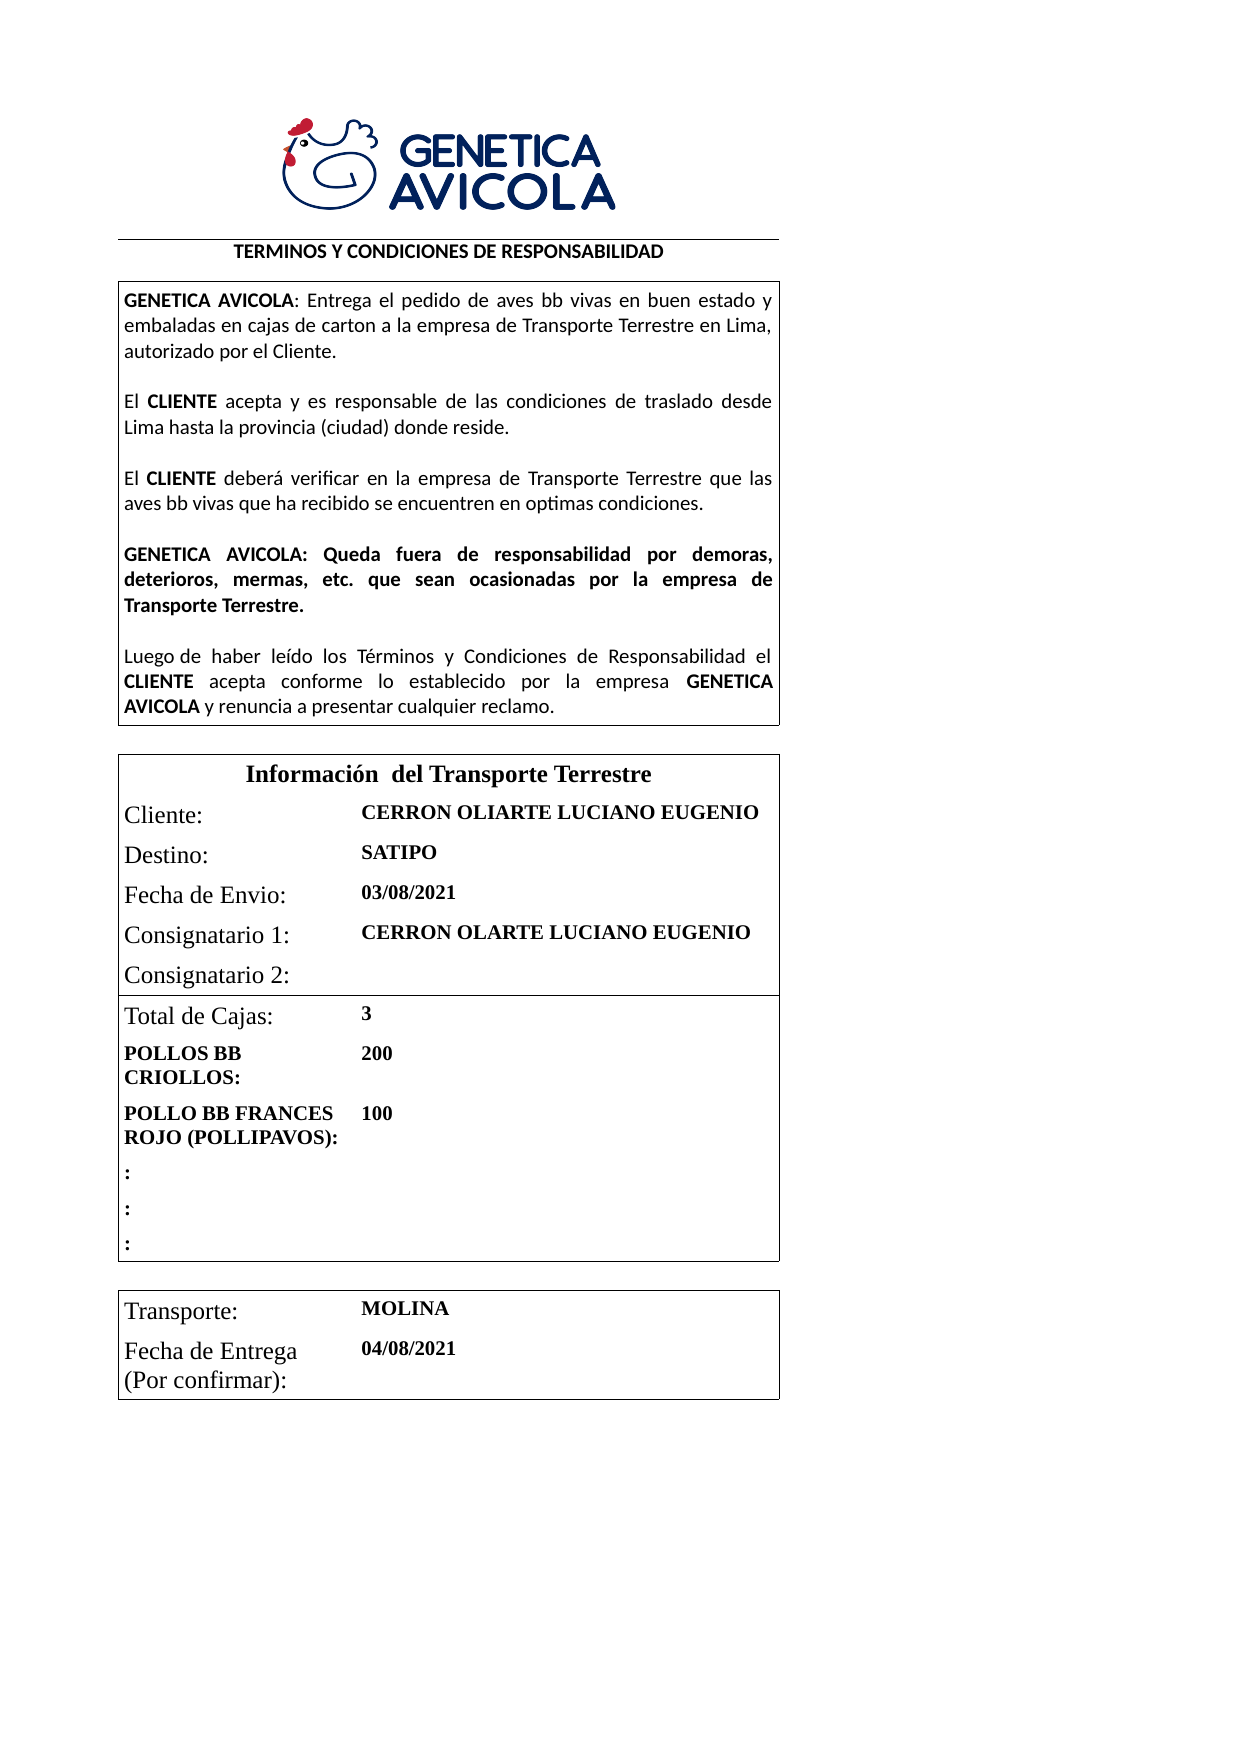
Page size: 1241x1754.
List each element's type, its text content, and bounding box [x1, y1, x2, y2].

table_cell 3 [356, 996, 779, 1035]
table_cell 200 [356, 1035, 779, 1095]
table_cell POLLO BB FRANCES ROJO (POLLIPAVOS): [119, 1095, 356, 1154]
table_cell CERRON OLIARTE LUCIANO EUGENIO [356, 794, 779, 834]
table_cell GENETICA AVICOLA: Entrega el pedido de aves bb vivas en buen estado y embaladas en cajas de carton a la empresa de Transporte Terrestre en Lima, autorizado por el Cliente. El CLIENTE acepta y es responsable de las condiciones de traslado desde Lima hasta la provincia (ciudad) donde reside. El CLIENTE deberá verificar en la empresa de Transporte Terrestre que las aves bb vivas que ha recibido se encuentren en optimas condiciones. GENETICA AVICOLA: Queda fuera de responsabilidad por demoras, deterioros, mermas, etc. que sean ocasionadas por la empresa de Transporte Terrestre. Luego de haber leído los Términos y Condiciones de Responsabilidad el CLIENTE acepta conforme lo establecido por la empresa GENETICA AVICOLA y renuncia a presentar cualquier reclamo. [119, 282, 779, 725]
table_cell Fecha de Envio: [119, 874, 356, 914]
table_cell : [119, 1155, 356, 1190]
table_cell 03/08/2021 [356, 874, 779, 914]
table_cell [356, 1226, 779, 1261]
table_cell [118, 1262, 356, 1290]
table_cell [356, 1155, 779, 1190]
table_cell Consignatario 2: [119, 955, 356, 995]
table_cell SATIPO [356, 834, 779, 874]
table_cell : [119, 1226, 356, 1261]
table_cell MOLINA [356, 1291, 779, 1330]
table_cell CERRON OLARTE LUCIANO EUGENIO [356, 915, 779, 955]
table_cell : [119, 1190, 356, 1226]
table_cell Cliente: [119, 794, 356, 834]
table_header Información del Transporte Terrestre [119, 755, 779, 794]
table_cell [356, 1262, 779, 1290]
table_cell 04/08/2021 [356, 1330, 779, 1399]
table_cell Destino: [119, 834, 356, 874]
table_cell Fecha de Entrega (Por confirmar): [119, 1330, 356, 1399]
table_cell Consignatario 1: [119, 915, 356, 955]
table_cell POLLOS BB CRIOLLOS: [119, 1035, 356, 1095]
picture [282, 118, 616, 210]
table_cell 100 [356, 1095, 779, 1154]
table_cell [356, 955, 779, 995]
table_cell Transporte: [119, 1291, 356, 1330]
table_cell [356, 1190, 779, 1226]
table_cell Total de Cajas: [119, 996, 356, 1035]
table_header TERMINOS Y CONDICIONES DE RESPONSABILIDAD [118, 240, 779, 281]
